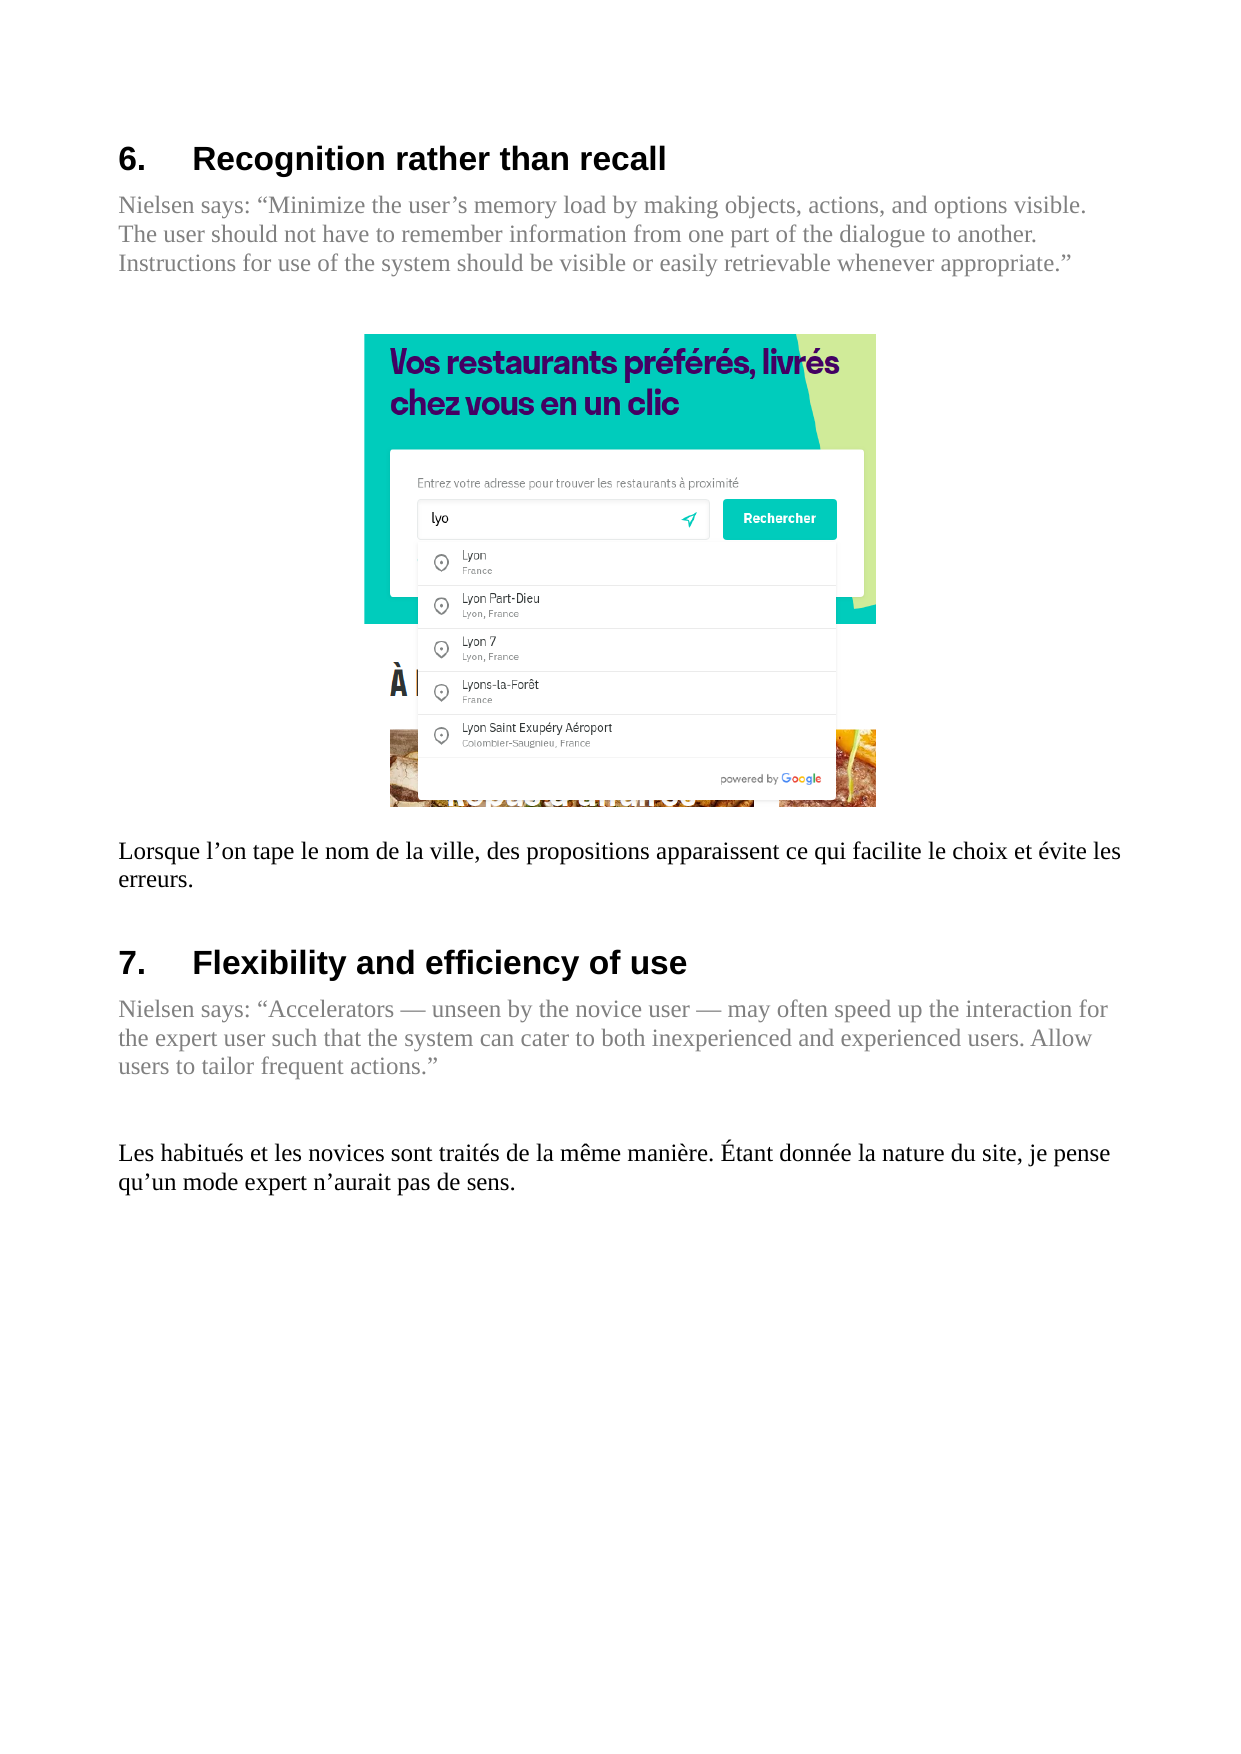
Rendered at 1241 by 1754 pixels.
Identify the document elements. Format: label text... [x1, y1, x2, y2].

text Lorsque l’on tape le nom de la ville, des propositions apparaissent ce qui facilite le choix et évite les erreurs. [118, 836, 1122, 893]
subtitle Recognition rather than recall [118, 139, 1122, 178]
text Les habitués et les novices sont traités de la même manière. Étant donnée la nature du site, je pense qu’un mode expert n’aurait pas de sens. [118, 1138, 1122, 1196]
subtitle Flexibility and efficiency of use [118, 943, 1122, 981]
text Nielsen says: “Minimize the user’s memory load by making objects, actions, and options visible. The user should not have to remember information from one part of the dialogue to another. Instructions for use of the system should be visible or easily retrievable whenever appropriate.” [118, 190, 1122, 276]
picture [364, 334, 876, 807]
text Nielsen says: “Accelerators — unseen by the novice user — may often speed up the interaction for the expert user such that the system can cater to both inexperienced and experienced users. Allow users to tailor frequent actions.” [118, 994, 1122, 1080]
